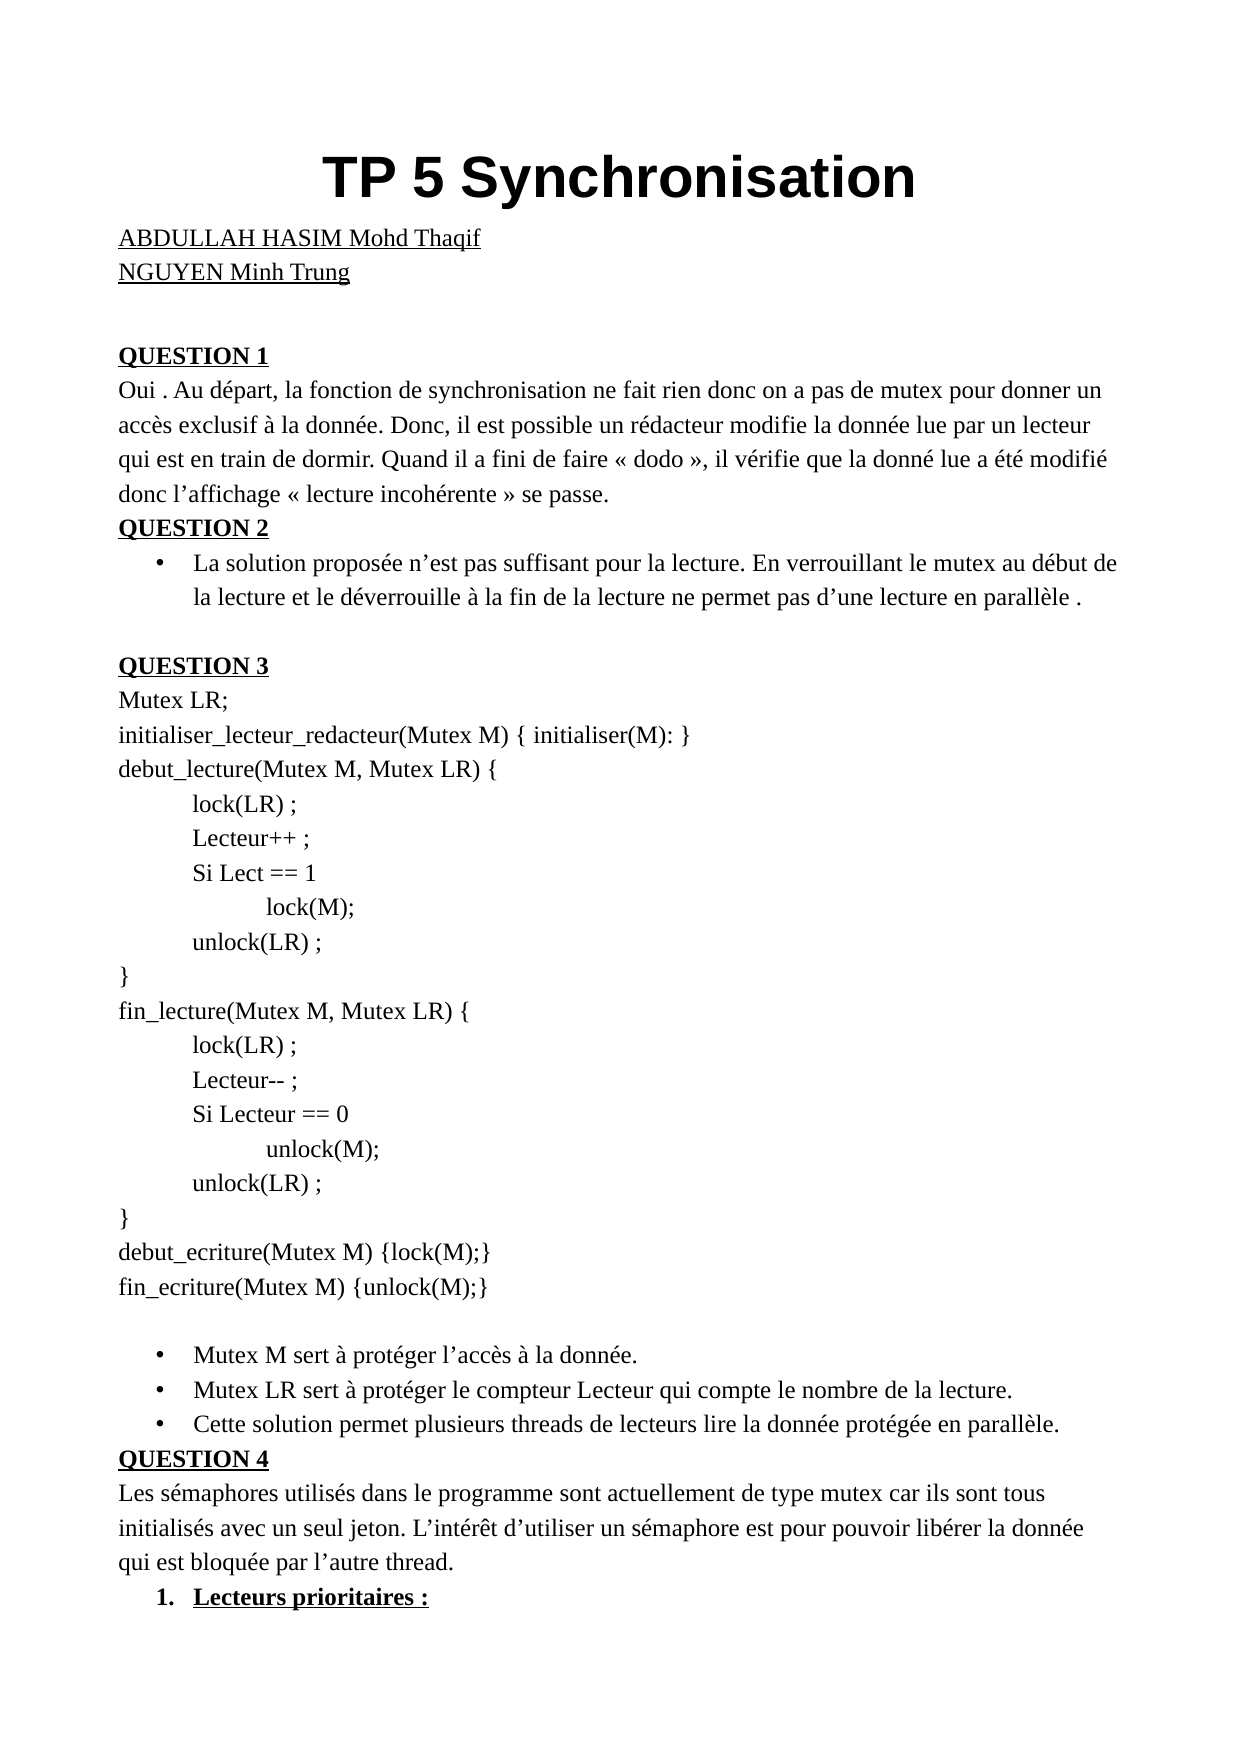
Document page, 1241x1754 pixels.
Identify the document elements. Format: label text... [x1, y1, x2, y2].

text initialiser_lecteur_redacteur(Mutex M) { initialiser(M): } [118, 720, 1122, 749]
list Mutex M sert à protéger l’accès à la donnée. [156, 1341, 1122, 1369]
list La solution proposée n’est pas suffisant pour la lecture. En verrouillant le mutex au début de la lecture et le déverrouille à la fin de la lecture ne permet pas d’une lecture en parallèle . [156, 548, 1122, 611]
text Mutex LR; [118, 686, 1122, 714]
text lock(LR) ; [118, 1030, 1122, 1059]
list Cette solution permet plusieurs threads de lecteurs lire la donnée protégée en parallèle. [156, 1409, 1122, 1438]
text QUESTION 4 [118, 1444, 1122, 1473]
text lock(M); [118, 892, 1122, 921]
text } [118, 1203, 1122, 1231]
text unlock(LR) ; [118, 1168, 1122, 1197]
text QUESTION 1 [118, 341, 1122, 369]
text QUESTION 2 [118, 513, 1122, 542]
text Lecteur++ ; [118, 823, 1122, 852]
text debut_lecture(Mutex M, Mutex LR) { [118, 754, 1122, 783]
text unlock(M); [118, 1134, 1122, 1162]
list Mutex LR sert à protéger le compteur Lecteur qui compte le nombre de la lecture. [156, 1375, 1122, 1404]
text Si Lecteur == 0 [118, 1099, 1122, 1128]
text } [118, 961, 1122, 990]
title TP 5 Synchronisation [118, 143, 1122, 210]
text NGUYEN Minh Trung [118, 257, 1122, 286]
text QUESTION 3 [118, 651, 1122, 680]
text lock(LR) ; [118, 789, 1122, 818]
text debut_ecriture(Mutex M) {lock(M);} [118, 1237, 1122, 1266]
text ABDULLAH HASIM Mohd Thaqif [118, 223, 1122, 251]
text fin_lecture(Mutex M, Mutex LR) { [118, 996, 1122, 1024]
text Oui . Au départ, la fonction de synchronisation ne fait rien donc on a pas de mutex pour donner un accès exclusif à la donnée. Donc, il est possible un rédacteur modifie la donnée lue par un lecteur qui est en train de dormir. Quand il a fini de faire « dodo », il vérifie que la donné lue a été modifié donc l’affichage « lecture incohérente » se passe. [118, 375, 1122, 507]
text unlock(LR) ; [118, 927, 1122, 956]
text Si Lect == 1 [118, 858, 1122, 887]
text Les sémaphores utilisés dans le programme sont actuellement de type mutex car ils sont tous initialisés avec un seul jeton. L’intérêt d’utiliser un sémaphore est pour pouvoir libérer la donnée qui est bloquée par l’autre thread. [118, 1478, 1122, 1576]
text fin_ecriture(Mutex M) {unlock(M);} [118, 1272, 1122, 1300]
text Lecteur-- ; [118, 1065, 1122, 1093]
list Lecteurs prioritaires : [156, 1582, 1122, 1611]
